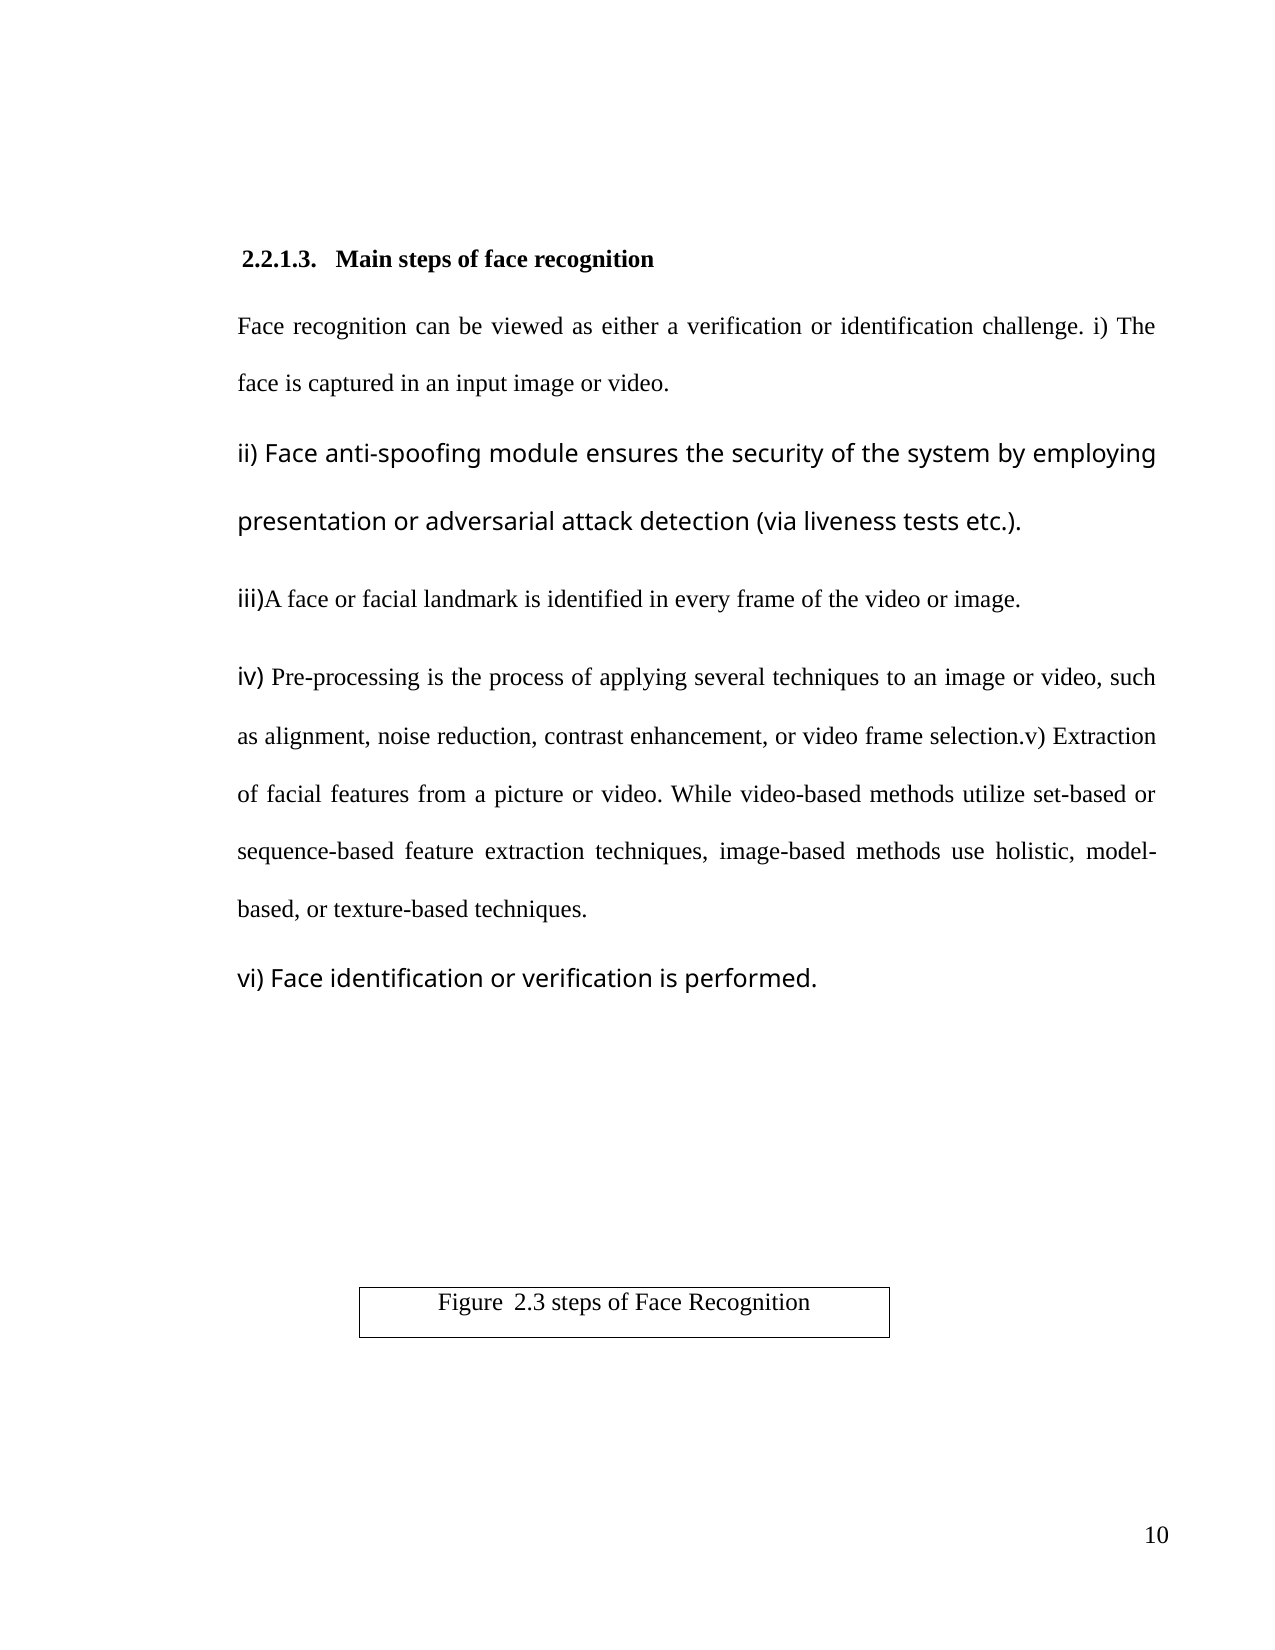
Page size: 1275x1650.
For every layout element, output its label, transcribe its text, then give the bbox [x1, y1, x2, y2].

subtitle Main steps of face recognition [242, 244, 1169, 273]
text Figure 32.3 steps of Face Recognition [360, 1288, 889, 1315]
list vi) Face identiﬁcation or veriﬁcation is performed. [237, 961, 1157, 995]
list ii) Face anti-spooﬁng module ensures the security of the system by employing presentation or adversarial attack detection (via liveness tests etc.). [237, 435, 1157, 538]
list iii)A face or facial landmark is identified in every frame of the video or image. [237, 581, 1157, 615]
list iv) Pre-processing is the process of applying several techniques to an image or video, such as alignment, noise reduction, contrast enhancement, or video frame selection.v) Extraction of facial features from a picture or video. While video-based methods utilize set-based or sequence-based feature extraction techniques, image-based methods use holistic, model-based, or texture-based techniques. [237, 658, 1157, 923]
list Face recognition can be viewed as either a verification or identification challenge. i) The face is captured in an input image or video. [237, 311, 1157, 397]
